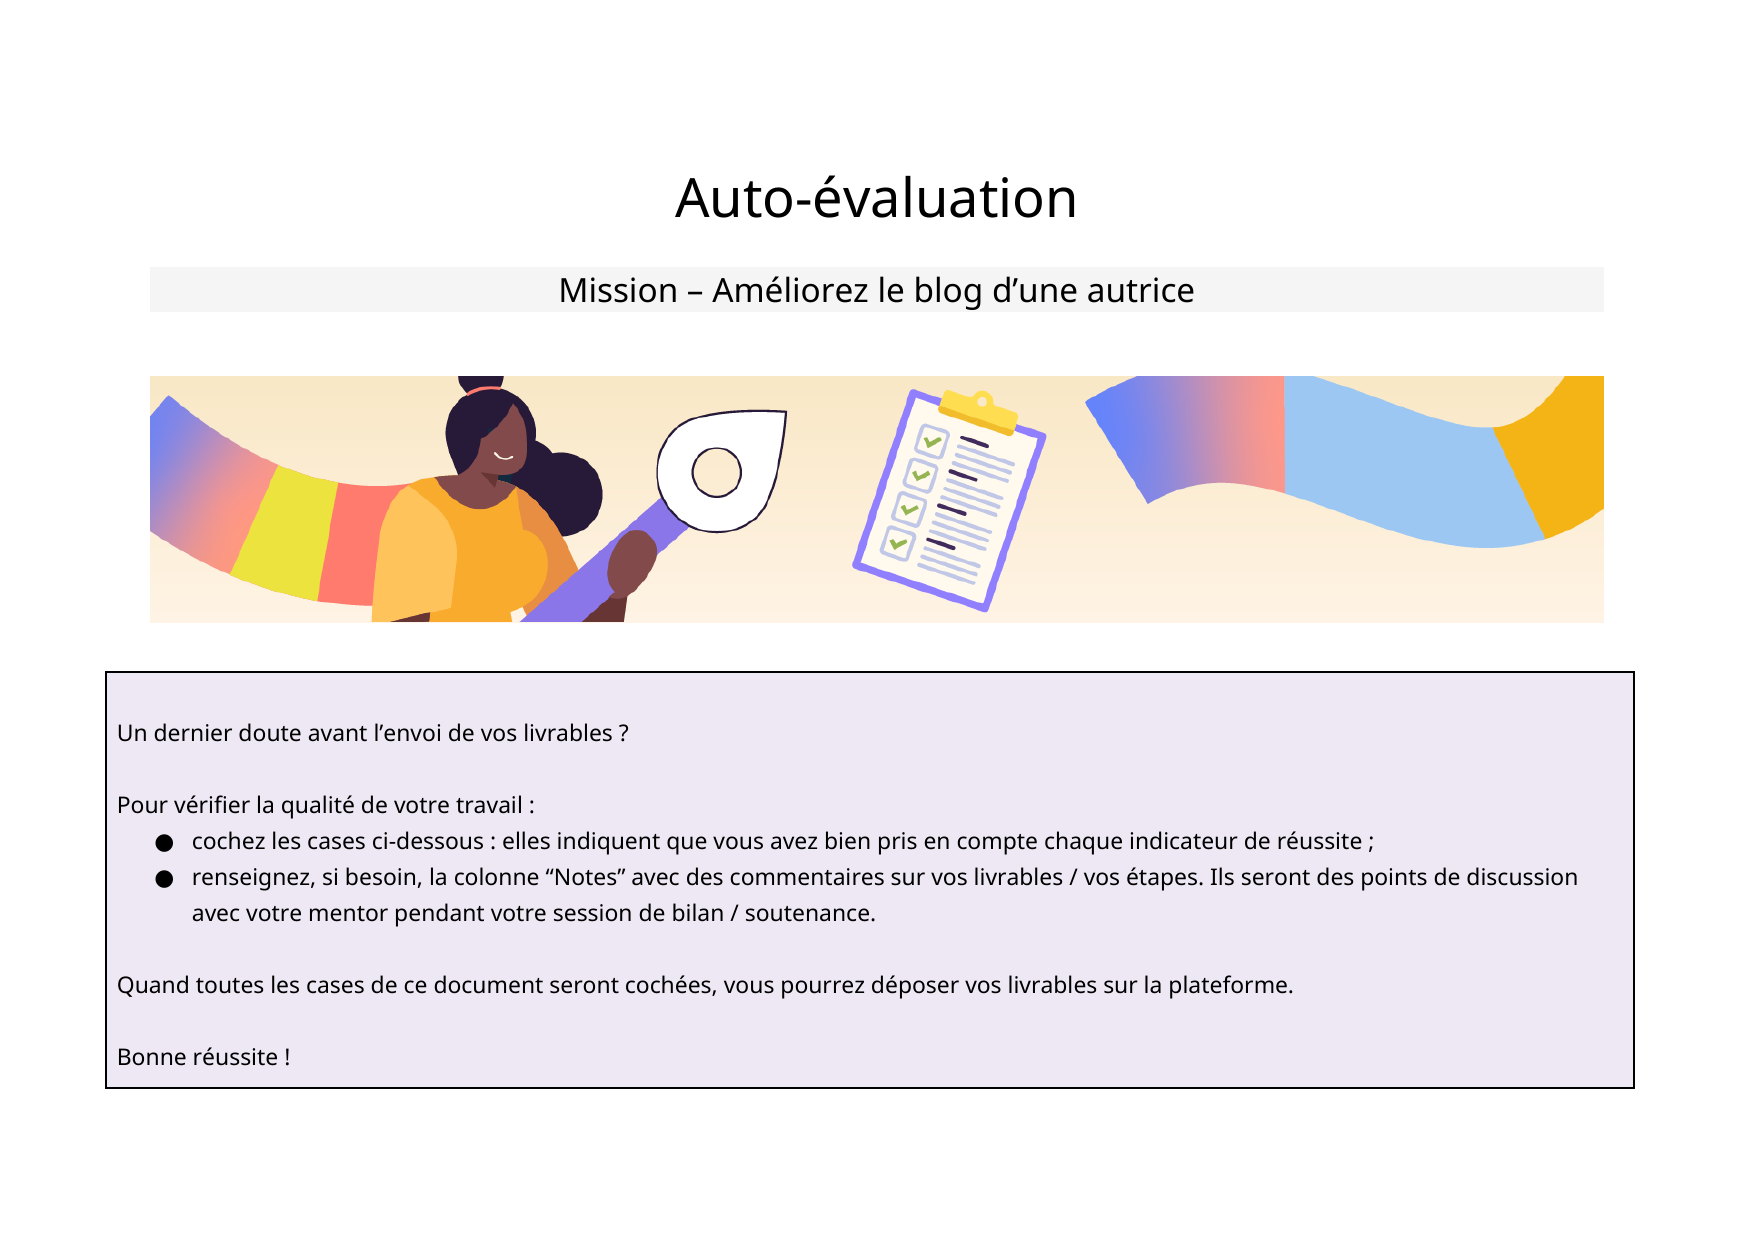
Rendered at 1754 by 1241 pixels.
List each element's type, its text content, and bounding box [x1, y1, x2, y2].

subtitle Mission – Améliorez le blog d’une autrice [150, 267, 1604, 312]
subtitle Auto-évaluation [150, 160, 1604, 233]
table_header Un dernier doute avant l’envoi de vos livrables ? Pour vérifier la qualité de votre travail : cochez les cases ci-dessous : elles indiquent que vous avez bien pris en compte chaque indicateur de réussite ; renseignez, si besoin, la colonne “Notes” avec des commentaires sur vos livrables / vos étapes. Ils seront des points de discussion avec votre mentor pendant votre session de bilan / soutenance. Quand toutes les cases de ce document seront cochées, vous pourrez déposer vos livrables sur la plateforme. Bonne réussite ! [107, 673, 1633, 1087]
